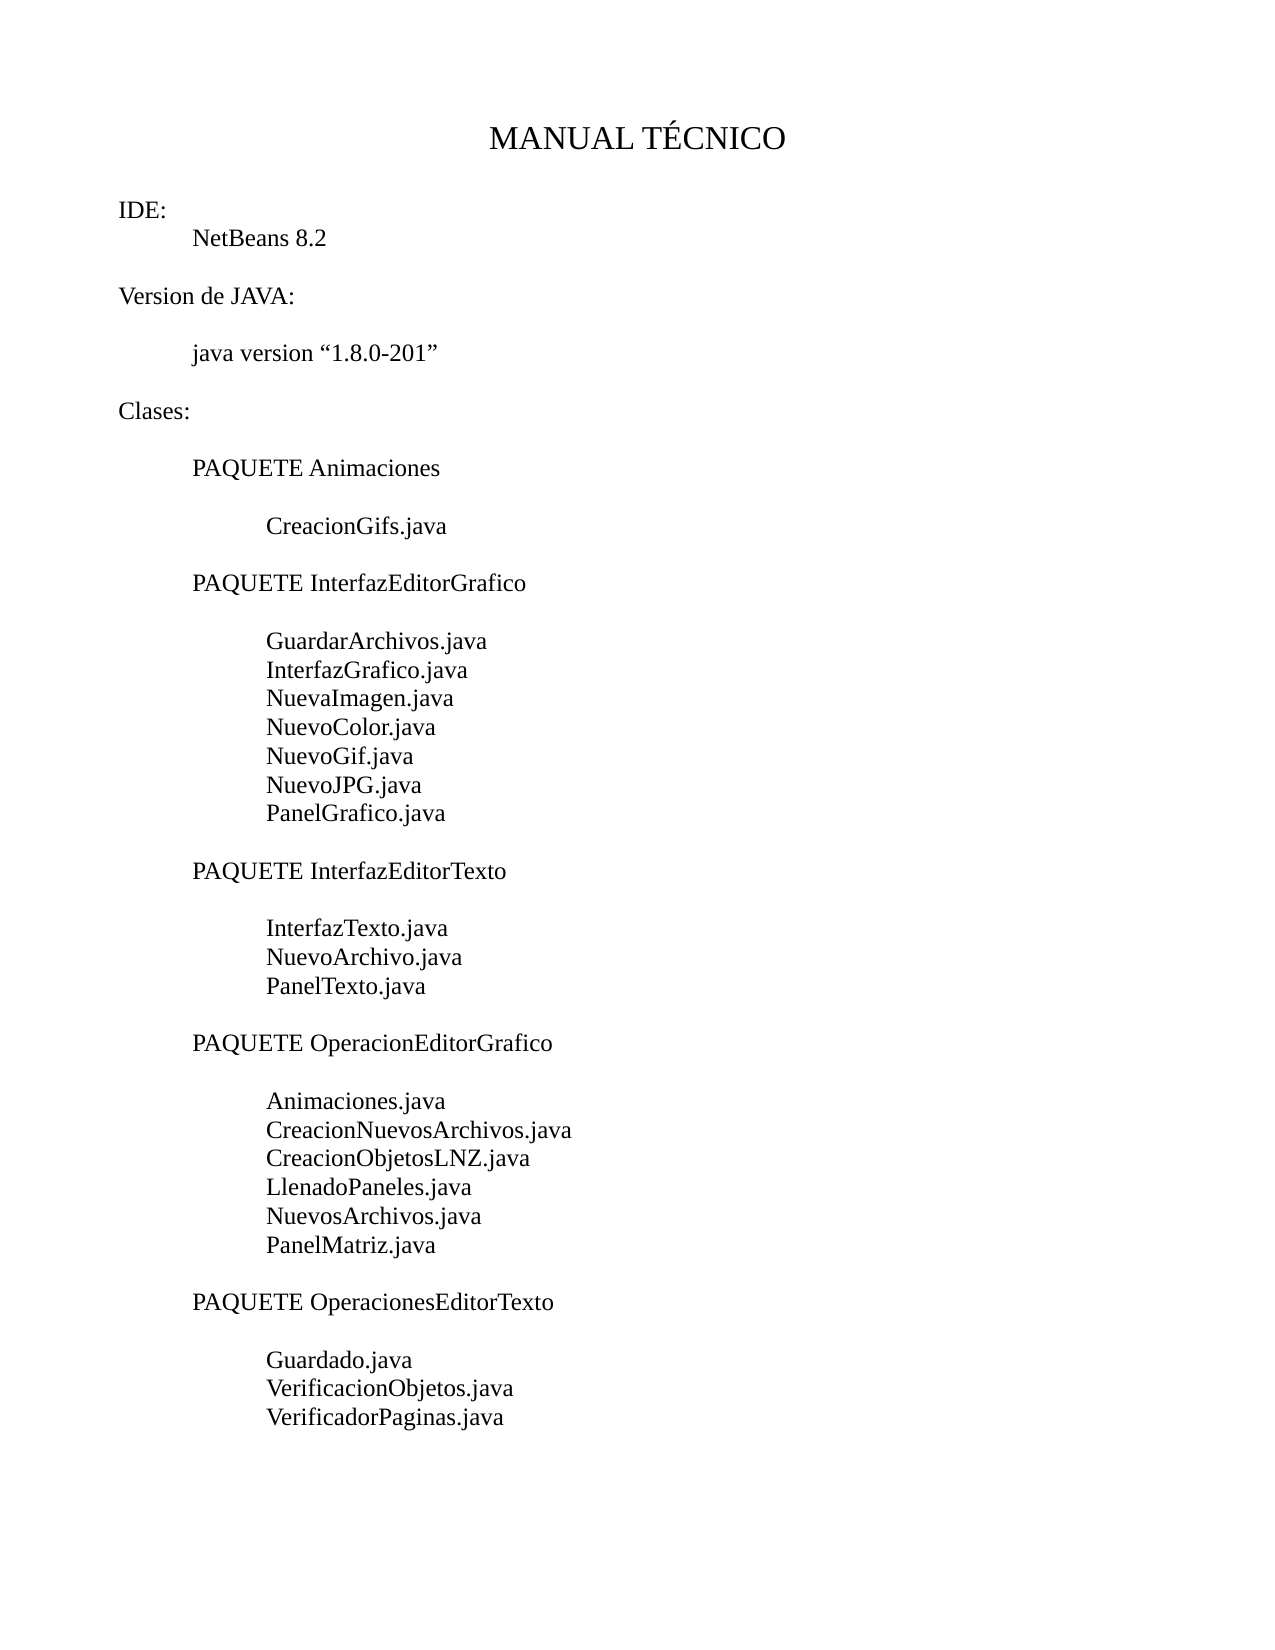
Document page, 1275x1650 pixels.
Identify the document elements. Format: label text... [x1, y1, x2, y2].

text NuevoJPG.java [118, 770, 1157, 798]
text InterfazGrafico.java [118, 655, 1157, 683]
text GuardarArchivos.java [118, 626, 1157, 655]
text Clases: [118, 396, 1157, 425]
text PAQUETE InterfazEditorTexto [118, 856, 1157, 885]
text Version de JAVA: [118, 281, 1157, 310]
text CreacionObjetosLNZ.java [118, 1143, 1157, 1172]
text PanelMatriz.java [118, 1230, 1157, 1258]
text VerificadorPaginas.java [118, 1402, 1157, 1431]
text PAQUETE InterfazEditorGrafico [118, 568, 1157, 597]
text NuevosArchivos.java [118, 1201, 1157, 1230]
text MANUAL TÉCNICO [118, 118, 1157, 156]
text java version “1.8.0-201” [118, 338, 1157, 367]
text NuevoColor.java [118, 712, 1157, 741]
text PAQUETE Animaciones [118, 453, 1157, 482]
text PanelGrafico.java [118, 798, 1157, 827]
text PAQUETE OperacionEditorGrafico [118, 1028, 1157, 1057]
text NetBeans 8.2 [118, 223, 1157, 252]
text InterfazTexto.java [118, 913, 1157, 942]
text PanelTexto.java [118, 971, 1157, 1000]
text NuevoGif.java [118, 741, 1157, 770]
text CreacionGifs.java [118, 511, 1157, 540]
text NuevoArchivo.java [118, 942, 1157, 971]
text IDE: [118, 195, 1157, 223]
text Animaciones.java [118, 1086, 1157, 1115]
text CreacionNuevosArchivos.java [118, 1115, 1157, 1143]
text NuevaImagen.java [118, 683, 1157, 712]
text PAQUETE OperacionesEditorTexto [118, 1287, 1157, 1316]
text Guardado.java [118, 1345, 1157, 1373]
text LlenadoPaneles.java [118, 1172, 1157, 1201]
text VerificacionObjetos.java [118, 1373, 1157, 1402]
